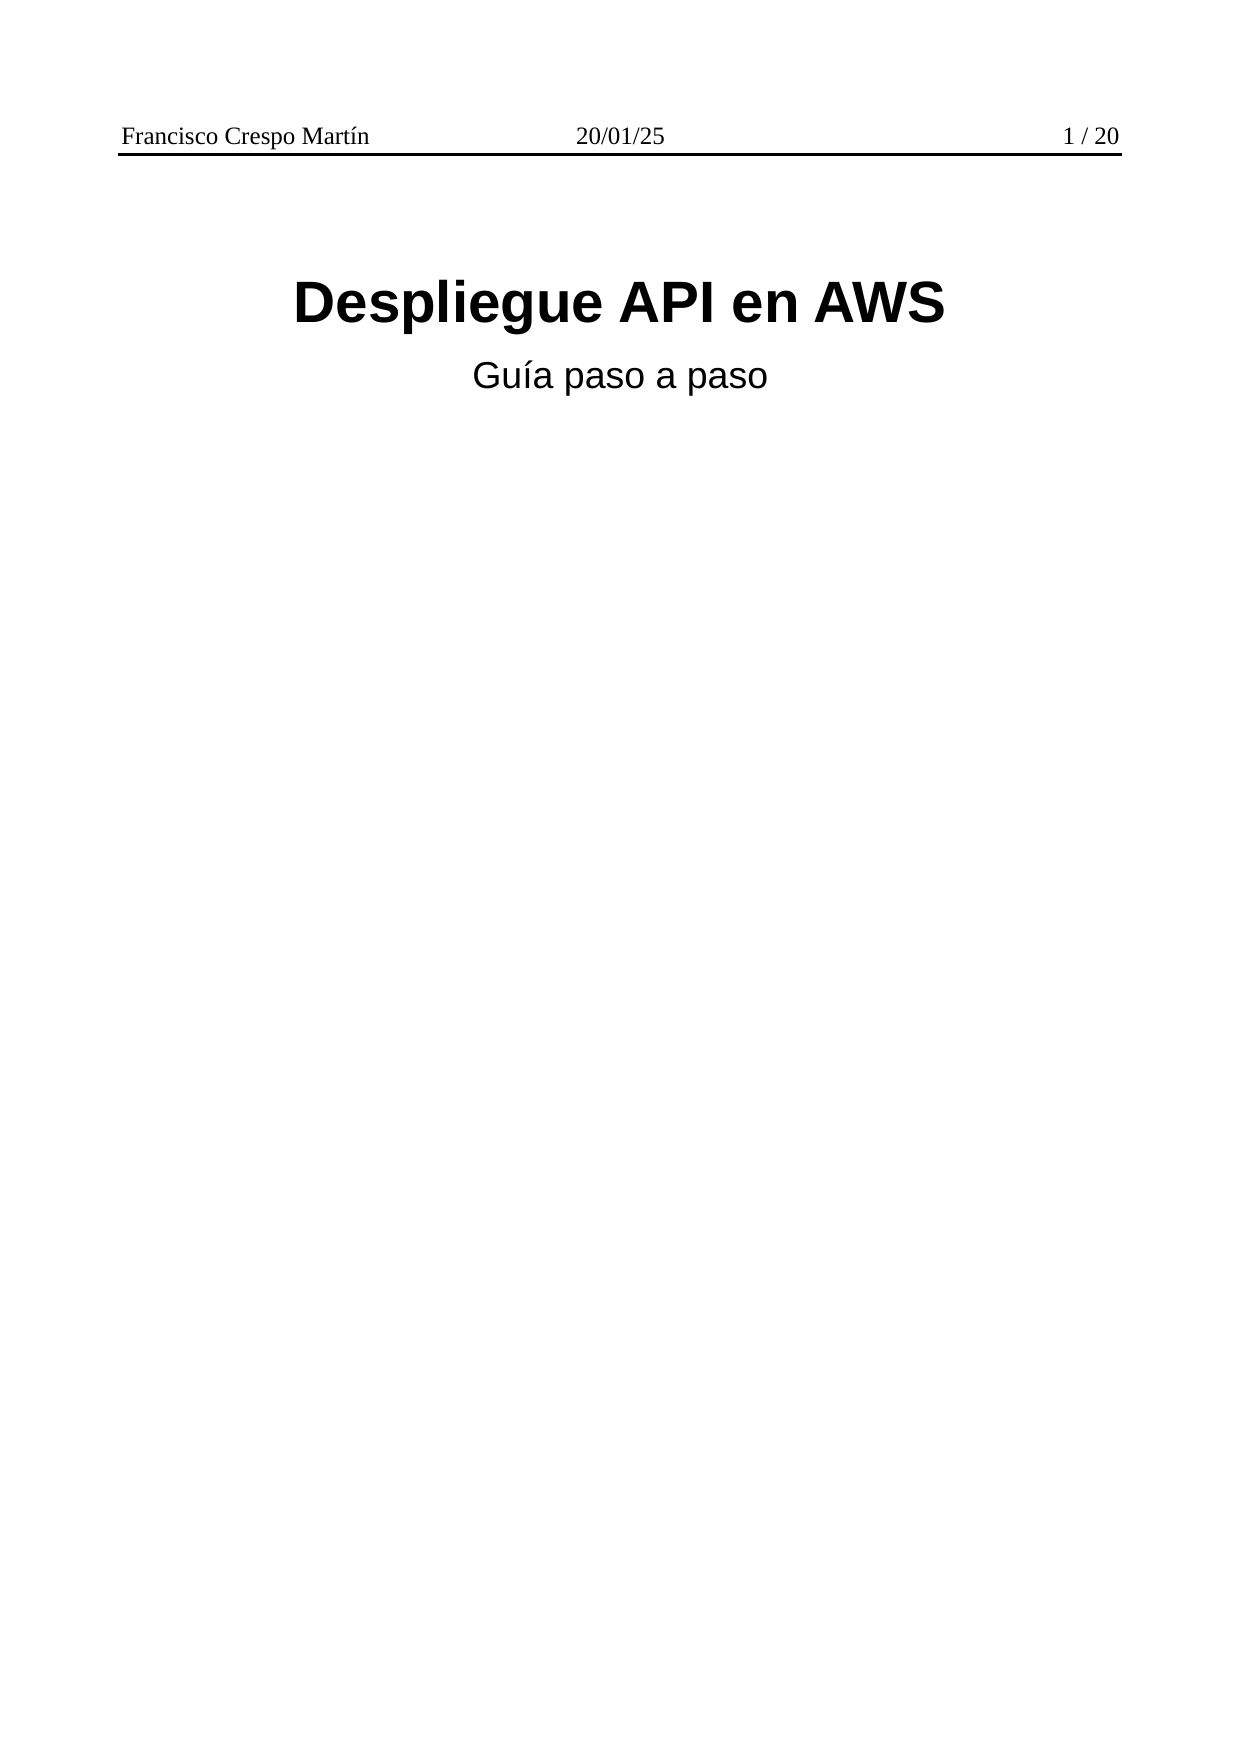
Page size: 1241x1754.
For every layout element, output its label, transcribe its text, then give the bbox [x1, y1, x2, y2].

title Despliegue API en AWS [118, 268, 1122, 335]
subtitle Guía paso a paso [118, 354, 1122, 397]
